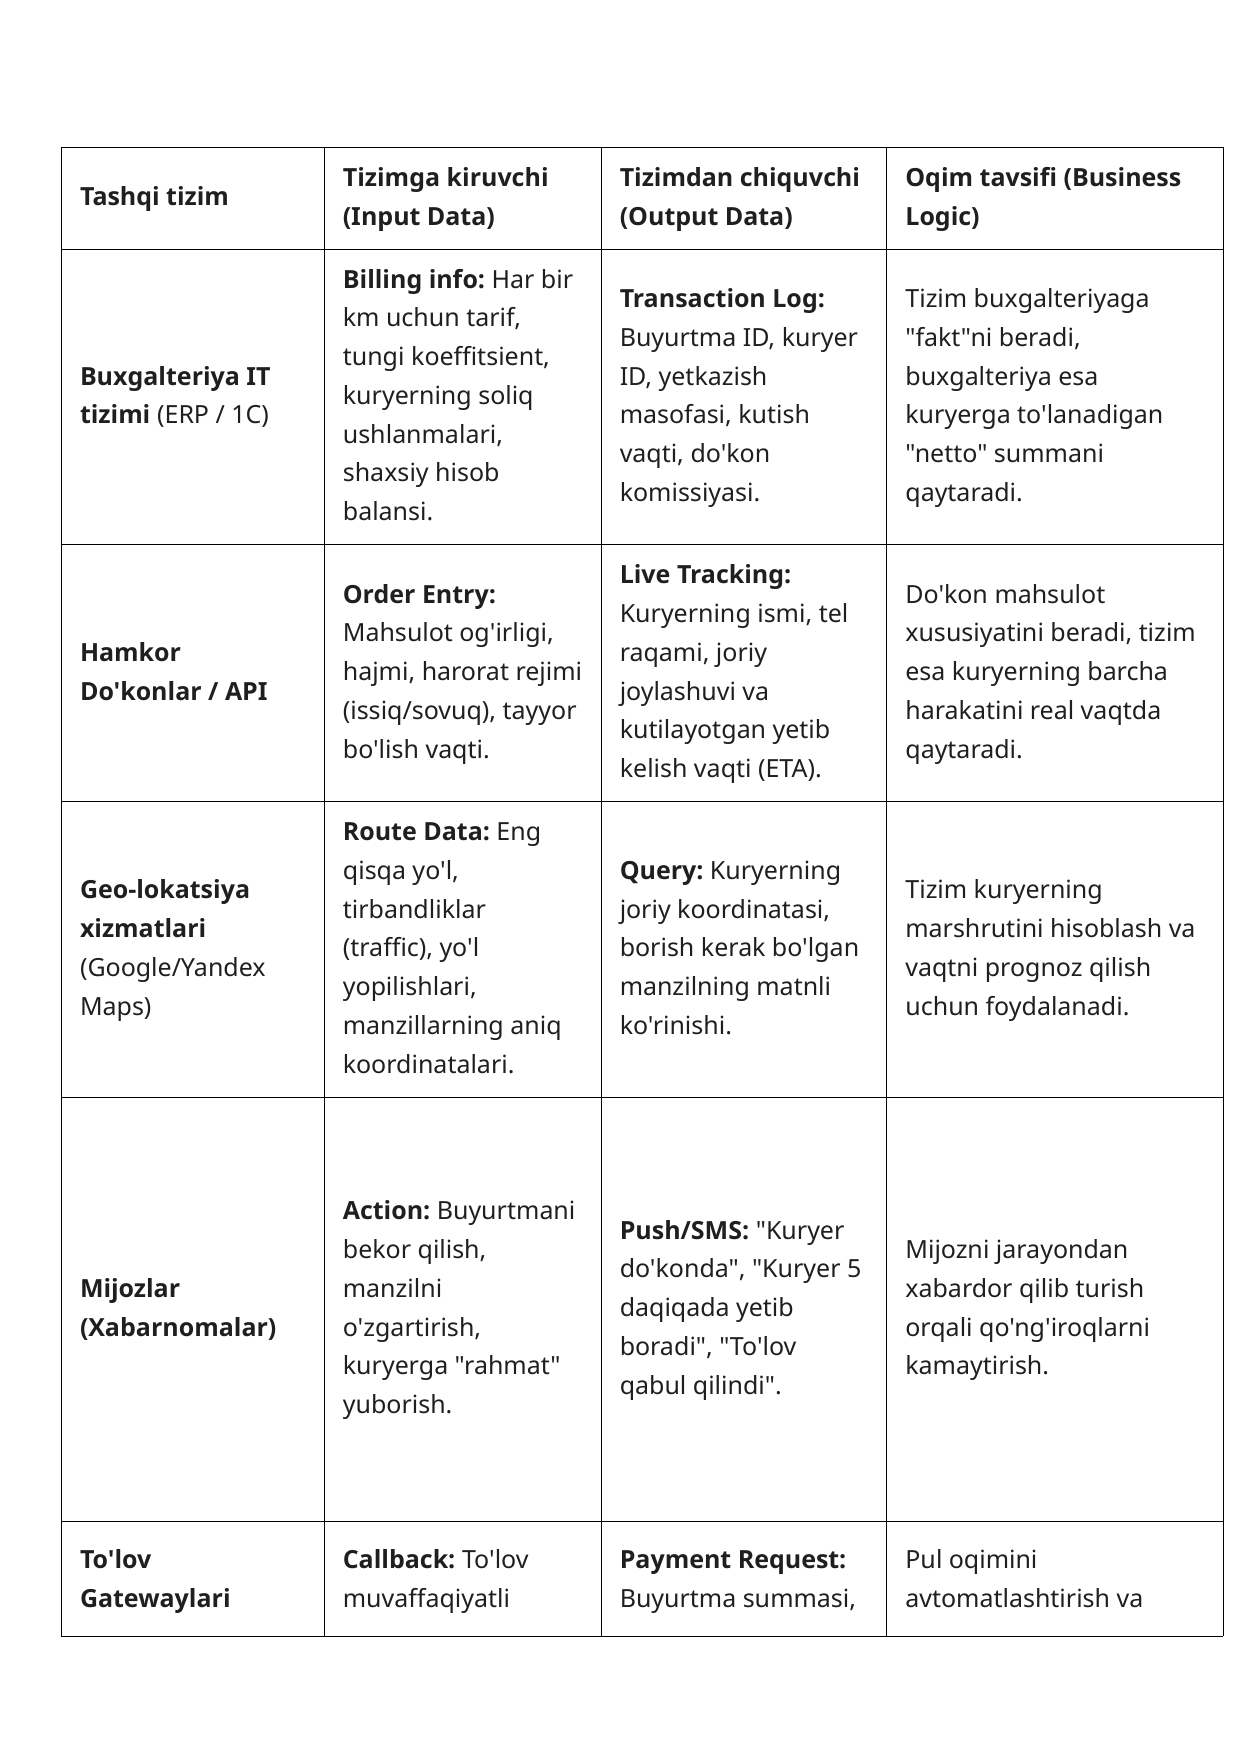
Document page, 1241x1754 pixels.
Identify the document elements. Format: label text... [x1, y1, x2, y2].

table_header Tizimga kiruvchi (Input Data) [325, 148, 601, 249]
table_header Tashqi tizim [62, 148, 324, 249]
table_cell Buxgalteriya IT tizimi (ERP / 1C) [62, 250, 324, 544]
table_cell Mijozlar (Xabarnomalar) [62, 1098, 324, 1521]
table_cell Payment Request: Buyurtma summasi, [602, 1522, 886, 1636]
table_cell Do'kon mahsulot xususiyatini beradi, tizim esa kuryerning barcha harakatini real vaqtda qaytaradi. [887, 545, 1223, 801]
table_cell Query: Kuryerning joriy koordinatasi, borish kerak bo'lgan manzilning matnli ko'rinishi. [602, 802, 886, 1097]
table_cell Billing info: Har bir km uchun tarif, tungi koeffitsient, kuryerning soliq ushlanmalari, shaxsiy hisob balansi. [325, 250, 601, 544]
table_cell Tizim kuryerning marshrutini hisoblash va vaqtni prognoz qilish uchun foydalanadi. [887, 802, 1223, 1097]
table_cell Order Entry: Mahsulot og'irligi, hajmi, harorat rejimi (issiq/sovuq), tayyor bo'lish vaqti. [325, 545, 601, 801]
table_cell Pul oqimini avtomatlashtirish va [887, 1522, 1223, 1636]
table_cell Hamkor Do'konlar / API [62, 545, 324, 801]
table_cell Geo-lokatsiya xizmatlari (Google/Yandex Maps) [62, 802, 324, 1097]
table_cell Push/SMS: "Kuryer do'konda", "Kuryer 5 daqiqada yetib boradi", "To'lov qabul qilindi". [602, 1098, 886, 1521]
table_cell To'lov Gatewaylari [62, 1522, 324, 1636]
table_cell Route Data: Eng qisqa yo'l, tirbandliklar (traffic), yo'l yopilishlari, manzillarning aniq koordinatalari. [325, 802, 601, 1097]
table_cell Mijozni jarayondan xabardor qilib turish orqali qo'ng'iroqlarni kamaytirish. [887, 1098, 1223, 1521]
table_cell Live Tracking: Kuryerning ismi, tel raqami, joriy joylashuvi va kutilayotgan yetib kelish vaqti (ETA). [602, 545, 886, 801]
table_cell Transaction Log: Buyurtma ID, kuryer ID, yetkazish masofasi, kutish vaqti, do'kon komissiyasi. [602, 250, 886, 544]
table_cell Callback: To'lov muvaffaqiyatli [325, 1522, 601, 1636]
table_cell Tizim buxgalteriyaga "fakt"ni beradi, buxgalteriya esa kuryerga to'lanadigan "netto" summani qaytaradi. [887, 250, 1223, 544]
table_header Tizimdan chiquvchi (Output Data) [602, 148, 886, 249]
table_header Oqim tavsifi (Business Logic) [887, 148, 1223, 249]
table_cell Action: Buyurtmani bekor qilish, manzilni o'zgartirish, kuryerga "rahmat" yuborish. [325, 1098, 601, 1521]
